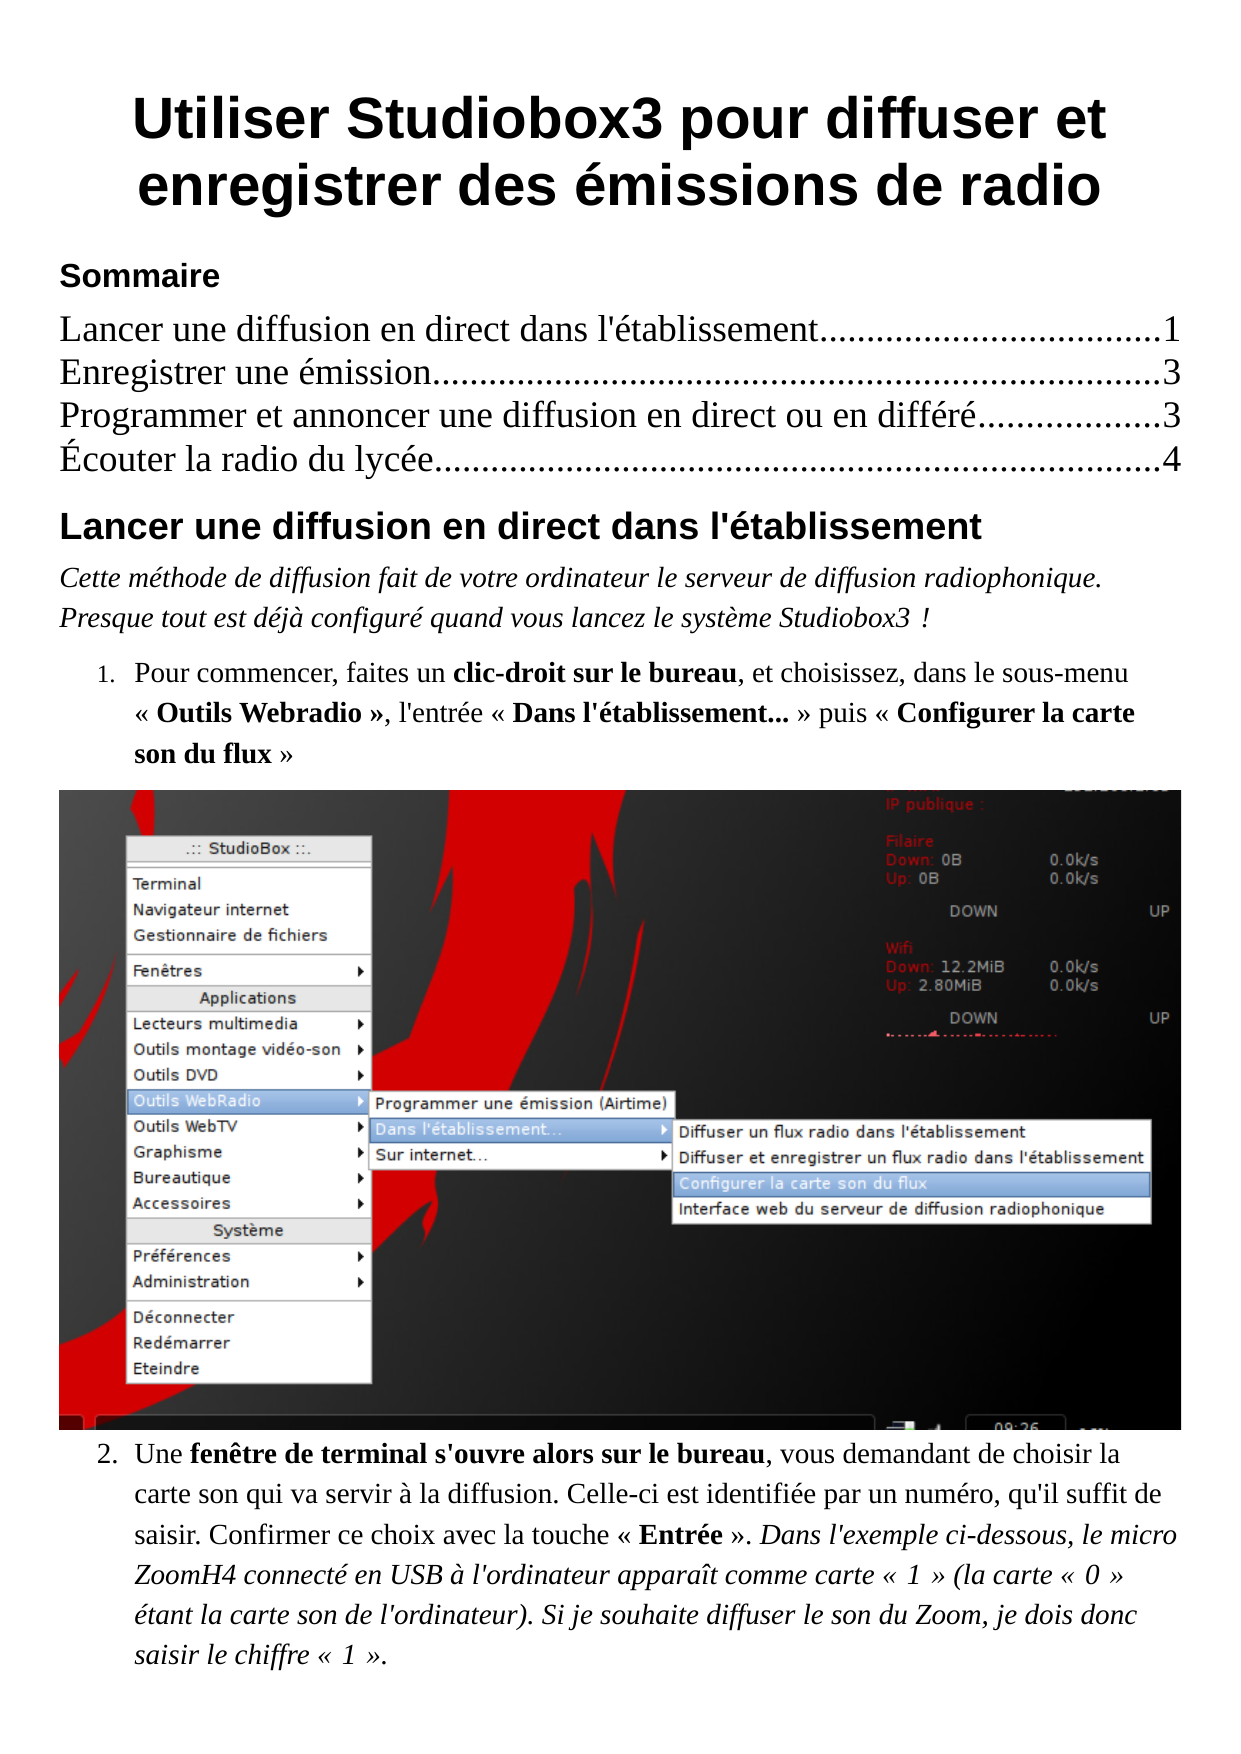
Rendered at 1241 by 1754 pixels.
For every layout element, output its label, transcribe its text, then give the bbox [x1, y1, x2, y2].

text Cette méthode de diffusion fait de votre ordinateur le serveur de diffusion radiophonique. Presque tout est déjà configuré quand vous lancez le système Studiobox3 ! [59, 560, 1181, 634]
text Programmer et annoncer une diffusion en direct ou en différé 3 [59, 393, 1181, 436]
picture [59, 790, 1182, 1430]
text Lancer une diffusion en direct dans l'établissement 1 [59, 307, 1181, 350]
subtitle Lancer une diffusion en direct dans l'établissement [59, 504, 1181, 548]
text Écouter la radio du lycée 4 [59, 436, 1181, 479]
text Enregistrer une émission 3 [59, 350, 1181, 393]
list Une fenêtre de terminal s'ouvre alors sur le bureau, vous demandant de choisir la carte son qui va servir à la diffusion. Celle-ci est identifiée par un numéro, qu'il suffit de saisir. Confirmer ce choix avec la touche « Entrée ». Dans l'exemple ci-dessous, le micro ZoomH4 connecté en USB à l'ordinateur apparaît comme carte « 1 » (la carte « 0 » étant la carte son de l'ordinateur). Si je souhaite diffuser le son du Zoom, je dois donc saisir le chiffre « 1 ». [97, 1430, 1181, 1671]
list Pour commencer, faites un clic-droit sur le bureau, et choisissez, dans le sous-menu « Outils Webradio », l'entrée « Dans l'établissement... » puis « Configurer la carte son du flux » [97, 655, 1181, 769]
title Utiliser Studiobox3 pour diffuser et enregistrer des émissions de radio [59, 84, 1181, 218]
subtitle Sommaire [59, 256, 1181, 294]
